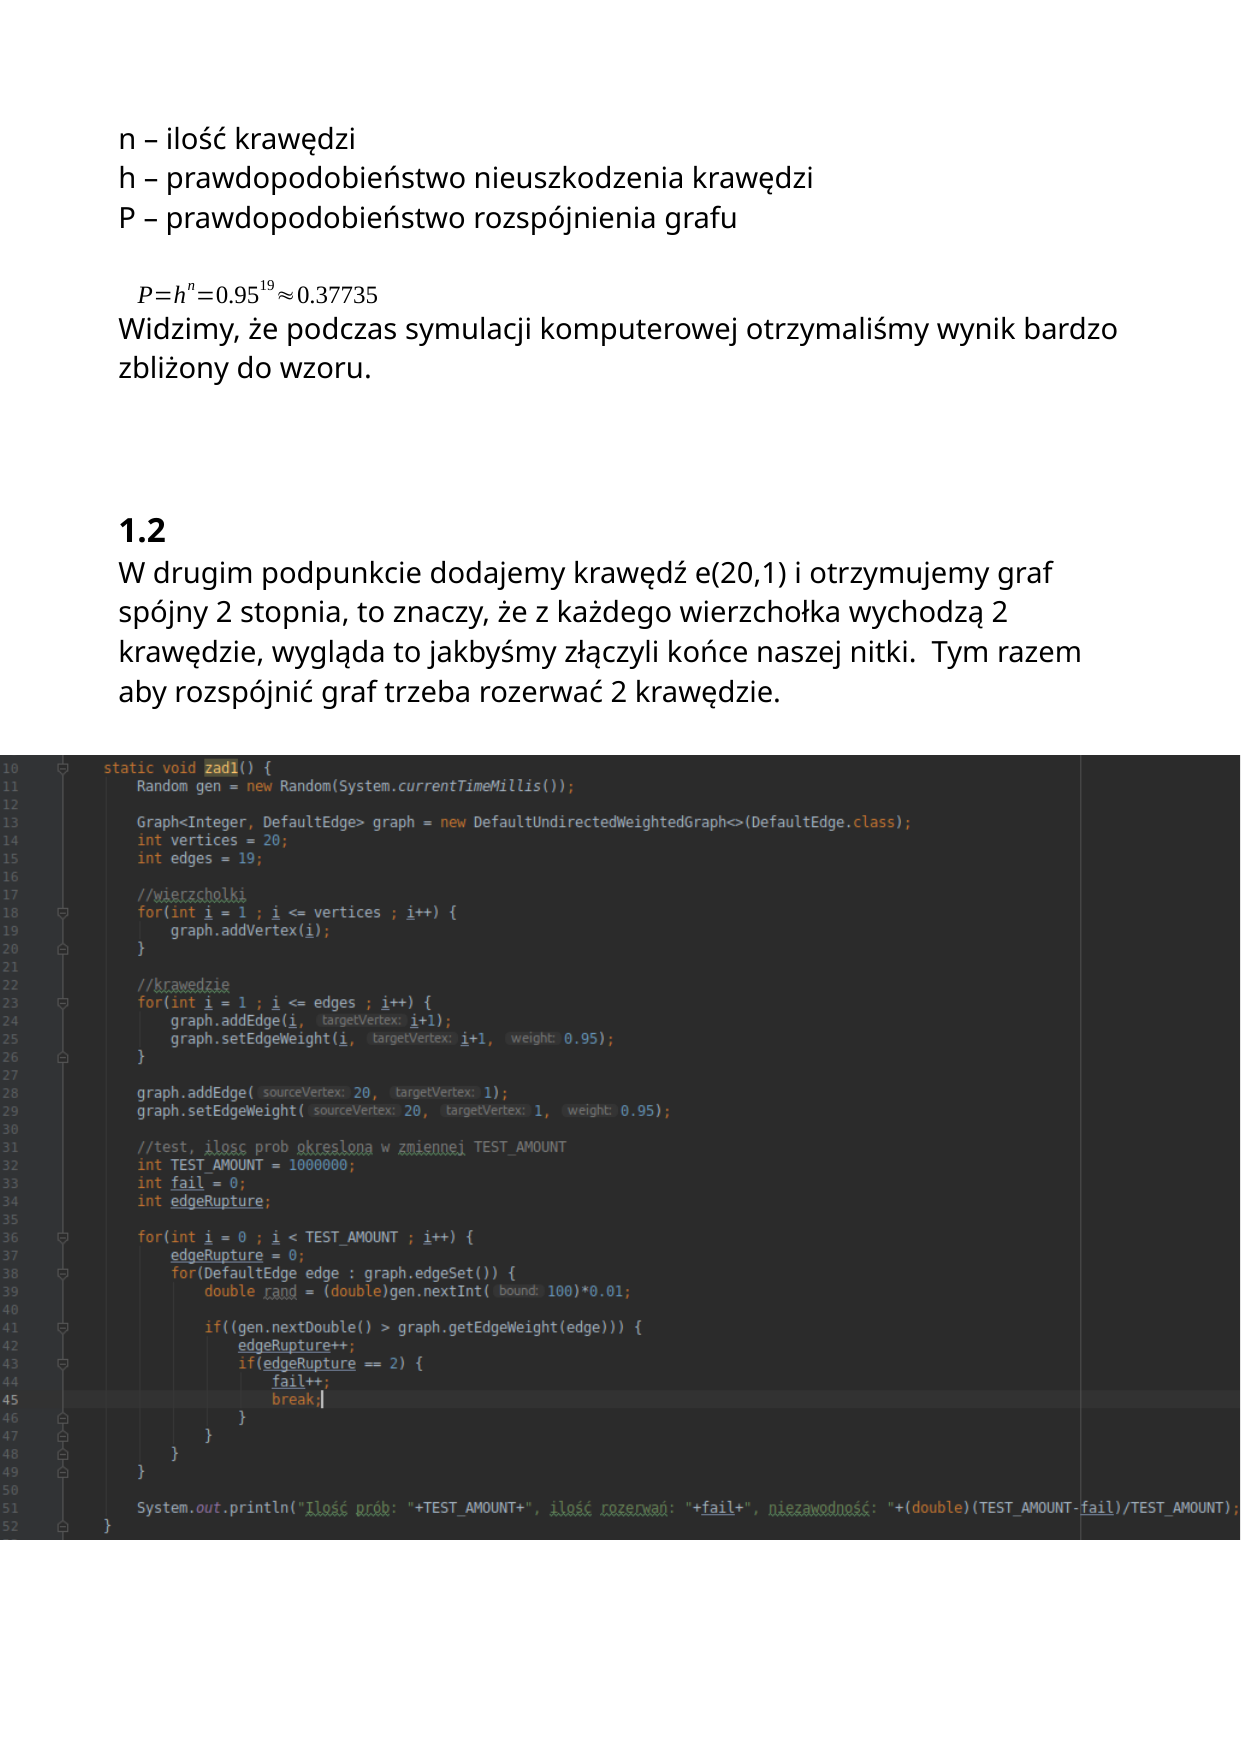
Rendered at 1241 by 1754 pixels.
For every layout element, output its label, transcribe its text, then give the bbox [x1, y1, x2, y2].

text 1.2 [118, 506, 1122, 552]
text W drugim podpunkcie dodajemy krawędź e(20,1) i otrzymujemy graf spójny 2 stopnia, to znaczy, że z każdego wierzchołka wychodzą 2 krawędzie, wygląda to jakbyśmy złączyli końce naszej nitki. Tym razem aby rozspójnić graf trzeba rozerwać 2 krawędzie. [118, 552, 1122, 711]
text n – ilość krawędzi [118, 118, 1122, 158]
text h – prawdopodobieństwo nieuszkodzenia krawędzi [118, 158, 1122, 197]
text P – prawdopodobieństwo rozspójnienia grafu [118, 197, 1122, 237]
picture [0, 755, 1100, 1540]
text Widzimy, że podczas symulacji komputerowej otrzymaliśmy wynik bardzo zbliżony do wzoru. [118, 308, 1122, 387]
